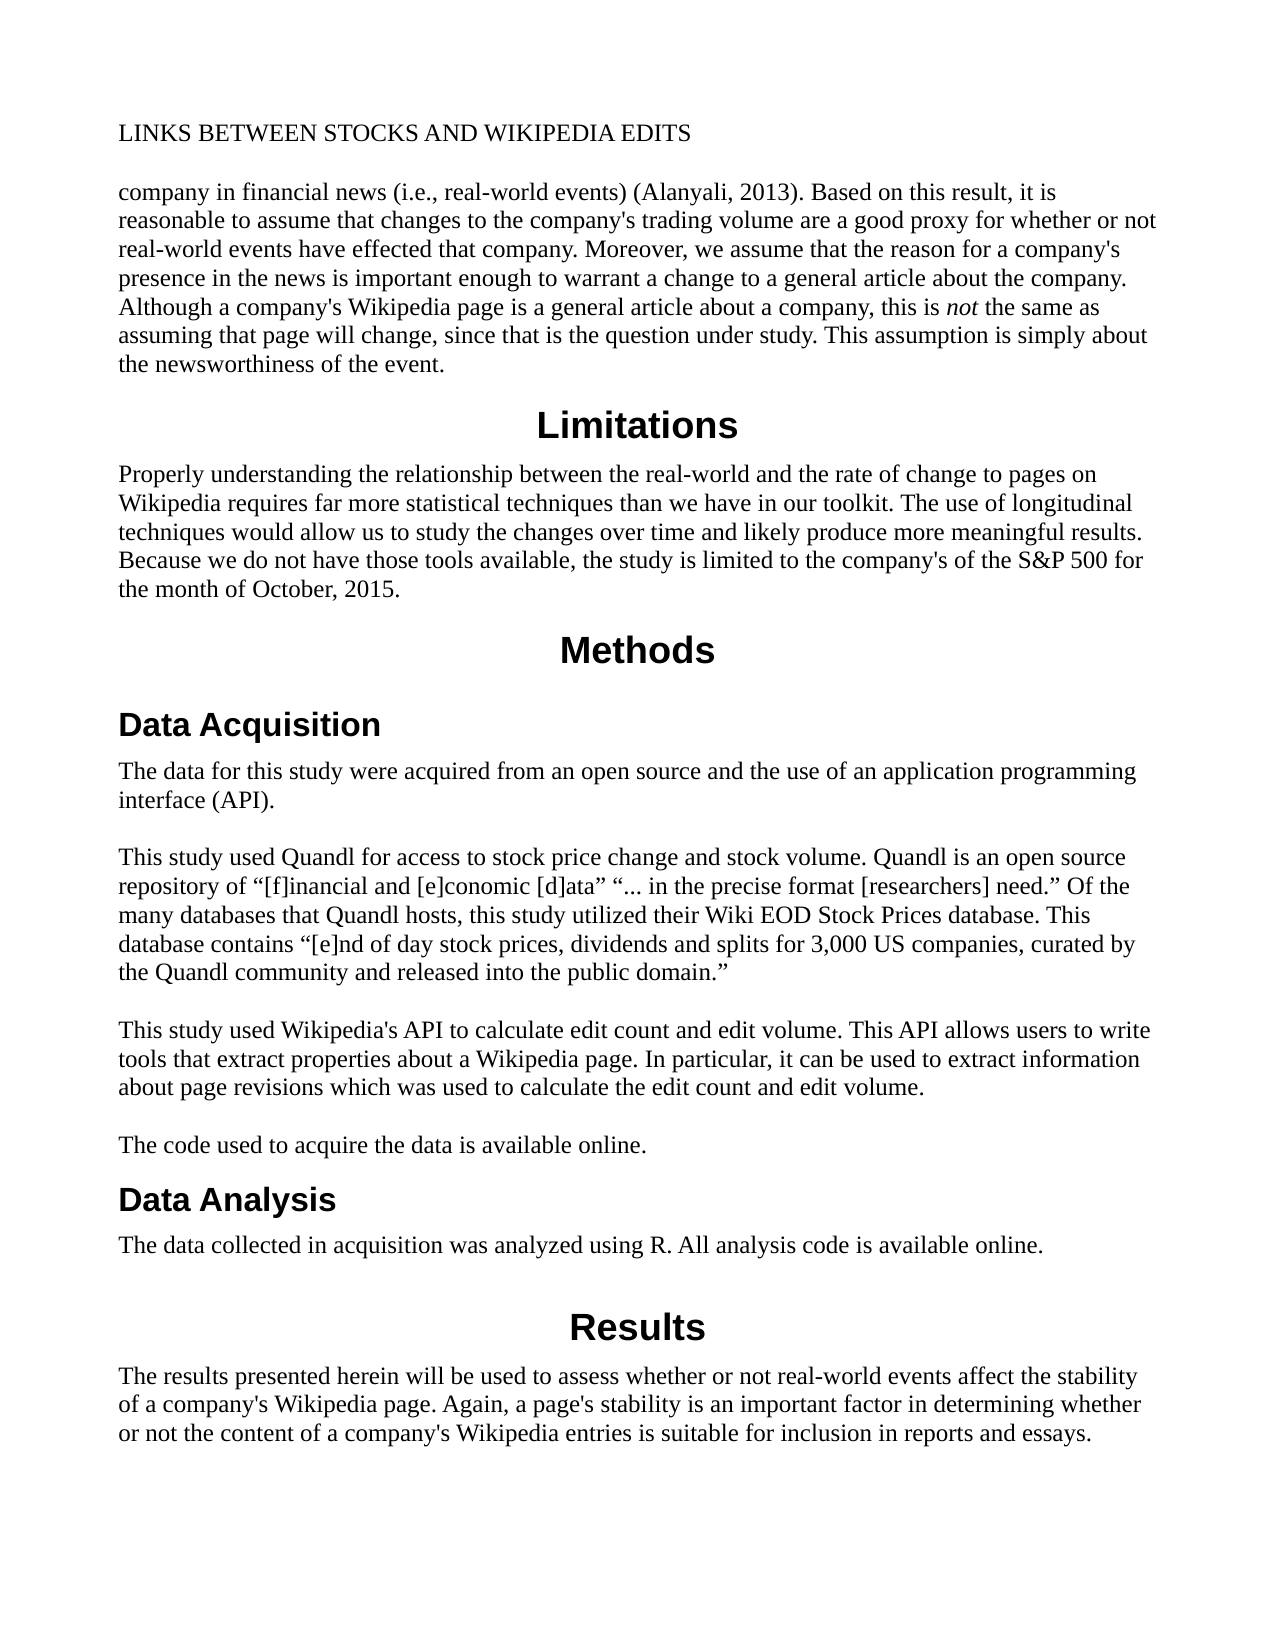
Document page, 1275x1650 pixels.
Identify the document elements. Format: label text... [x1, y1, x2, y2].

text The data for this study were acquired from an open source and the use of an application programming interface (API). [118, 756, 1157, 814]
subtitle Results [118, 1305, 1157, 1348]
text This study used Quandl for access to stock price change and stock volume. Quandl is an open source repository of “[f]inancial and [e]conomic [d]ata” “... in the precise format [researchers] need.” Of the many databases that Quandl hosts, this study utilized their Wiki EOD Stock Prices database. This database contains “[e]nd of day stock prices, dividends and splits for 3,000 US companies, curated by the Quandl community and released into the public domain.” [118, 842, 1157, 986]
text Properly understanding the relationship between the real-world and the rate of change to pages on Wikipedia requires far more statistical techniques than we have in our toolkit. The use of longitudinal techniques would allow us to study the changes over time and likely produce more meaningful results. Because we do not have those tools available, the study is limited to the company's of the S&P 500 for the month of October, 2015. [118, 459, 1157, 603]
text The code used to acquire the data is available online. [118, 1130, 1157, 1159]
text company in financial news (i.e., real-world events) (Alanyali, 2013). Based on this result, it is reasonable to assume that changes to the company's trading volume are a good proxy for whether or not real-world events have effected that company. Moreover, we assume that the reason for a company's presence in the news is important enough to warrant a change to a general article about the company. Although a company's Wikipedia page is a general article about a company, this is not the same as assuming that page will change, since that is the question under study. This assumption is simply about the newsworthiness of the event. [118, 177, 1157, 378]
subtitle Data Analysis [118, 1179, 1157, 1218]
subtitle Limitations [118, 403, 1157, 447]
text The data collected in acquisition was analyzed using R. All analysis code is available online. [118, 1231, 1157, 1259]
subtitle Data Acquisition [118, 705, 1157, 744]
subtitle Methods [118, 628, 1157, 672]
text The results presented herein will be used to assess whether or not real-world events affect the stability of a company's Wikipedia page. Again, a page's stability is an important factor in determining whether or not the content of a company's Wikipedia entries is suitable for inclusion in reports and essays. [118, 1361, 1157, 1447]
text This study used Wikipedia's API to calculate edit count and edit volume. This API allows users to write tools that extract properties about a Wikipedia page. In particular, it can be used to extract information about page revisions which was used to calculate the edit count and edit volume. [118, 1015, 1157, 1101]
